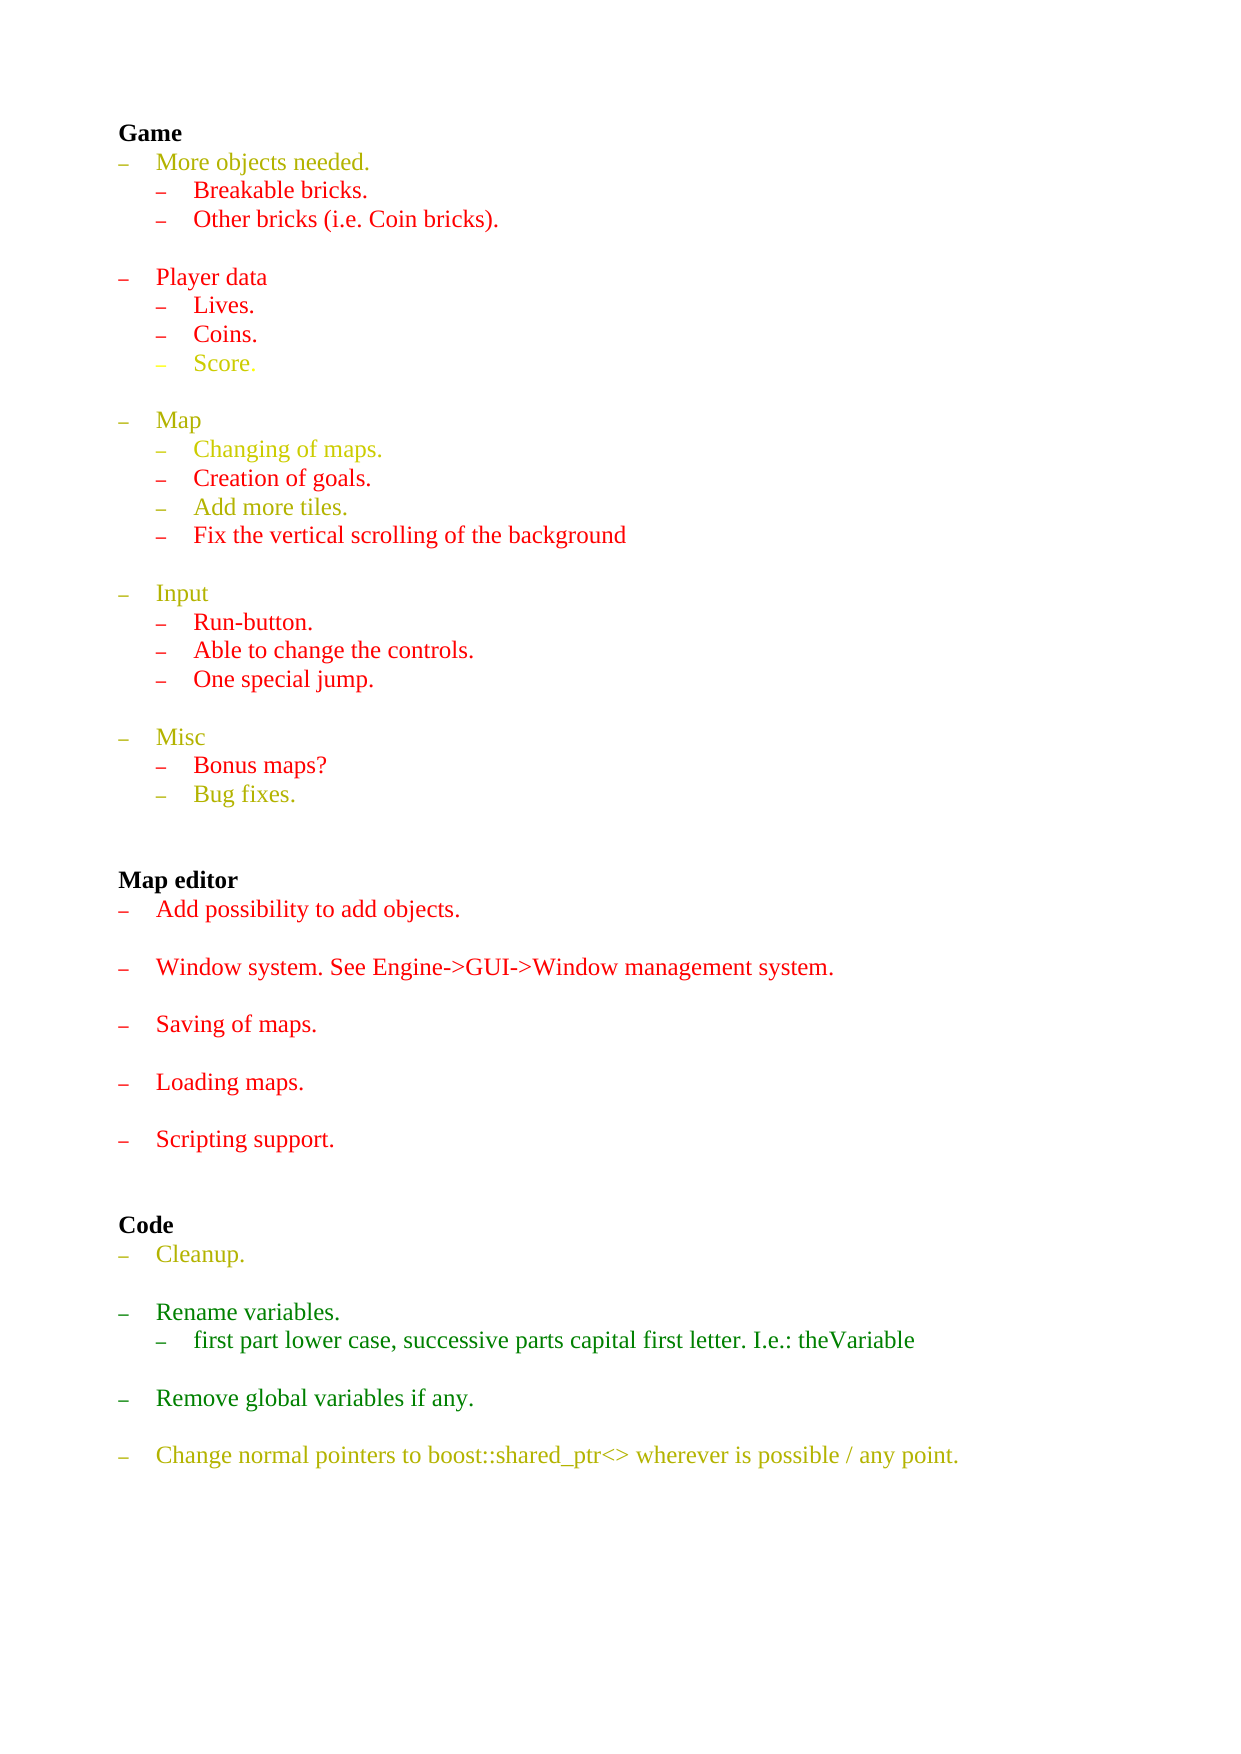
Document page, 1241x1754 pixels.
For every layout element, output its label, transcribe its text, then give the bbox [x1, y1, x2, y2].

list Bug fixes. [156, 779, 1122, 808]
list Able to change the controls. [156, 636, 1122, 664]
list More objects needed. [118, 147, 1122, 176]
list first part lower case, successive parts capital first letter. I.e.: theVariable [156, 1326, 1122, 1354]
text Map editor [118, 866, 1122, 894]
list Other bricks (i.e. Coin bricks). [156, 204, 1122, 233]
list Change normal pointers to boost::shared_ptr<> wherever is possible / any point. [118, 1441, 1122, 1469]
list Misc [118, 722, 1122, 751]
list Loading maps. [118, 1067, 1122, 1096]
list Score. [156, 348, 1122, 377]
list Map [118, 406, 1122, 434]
list Rename variables. [118, 1297, 1122, 1326]
list Lives. [156, 291, 1122, 319]
list One special jump. [156, 664, 1122, 693]
list Changing of maps. [156, 434, 1122, 463]
list Remove global variables if any. [118, 1383, 1122, 1412]
list Fix the vertical scrolling of the background [156, 521, 1122, 549]
text Game [118, 118, 1122, 147]
list Bonus maps? [156, 751, 1122, 779]
list Creation of goals. [156, 463, 1122, 492]
list Input [118, 578, 1122, 607]
list Saving of maps. [118, 1009, 1122, 1038]
text Code [118, 1211, 1122, 1239]
list Add more tiles. [156, 492, 1122, 521]
list Cleanup. [118, 1239, 1122, 1268]
list Coins. [156, 319, 1122, 348]
list Window system. See Engine->GUI->Window management system. [118, 952, 1122, 981]
list Add possibility to add objects. [118, 894, 1122, 923]
list Scripting support. [118, 1124, 1122, 1153]
list Breakable bricks. [156, 176, 1122, 204]
list Player data [118, 262, 1122, 291]
list Run-button. [156, 607, 1122, 636]
